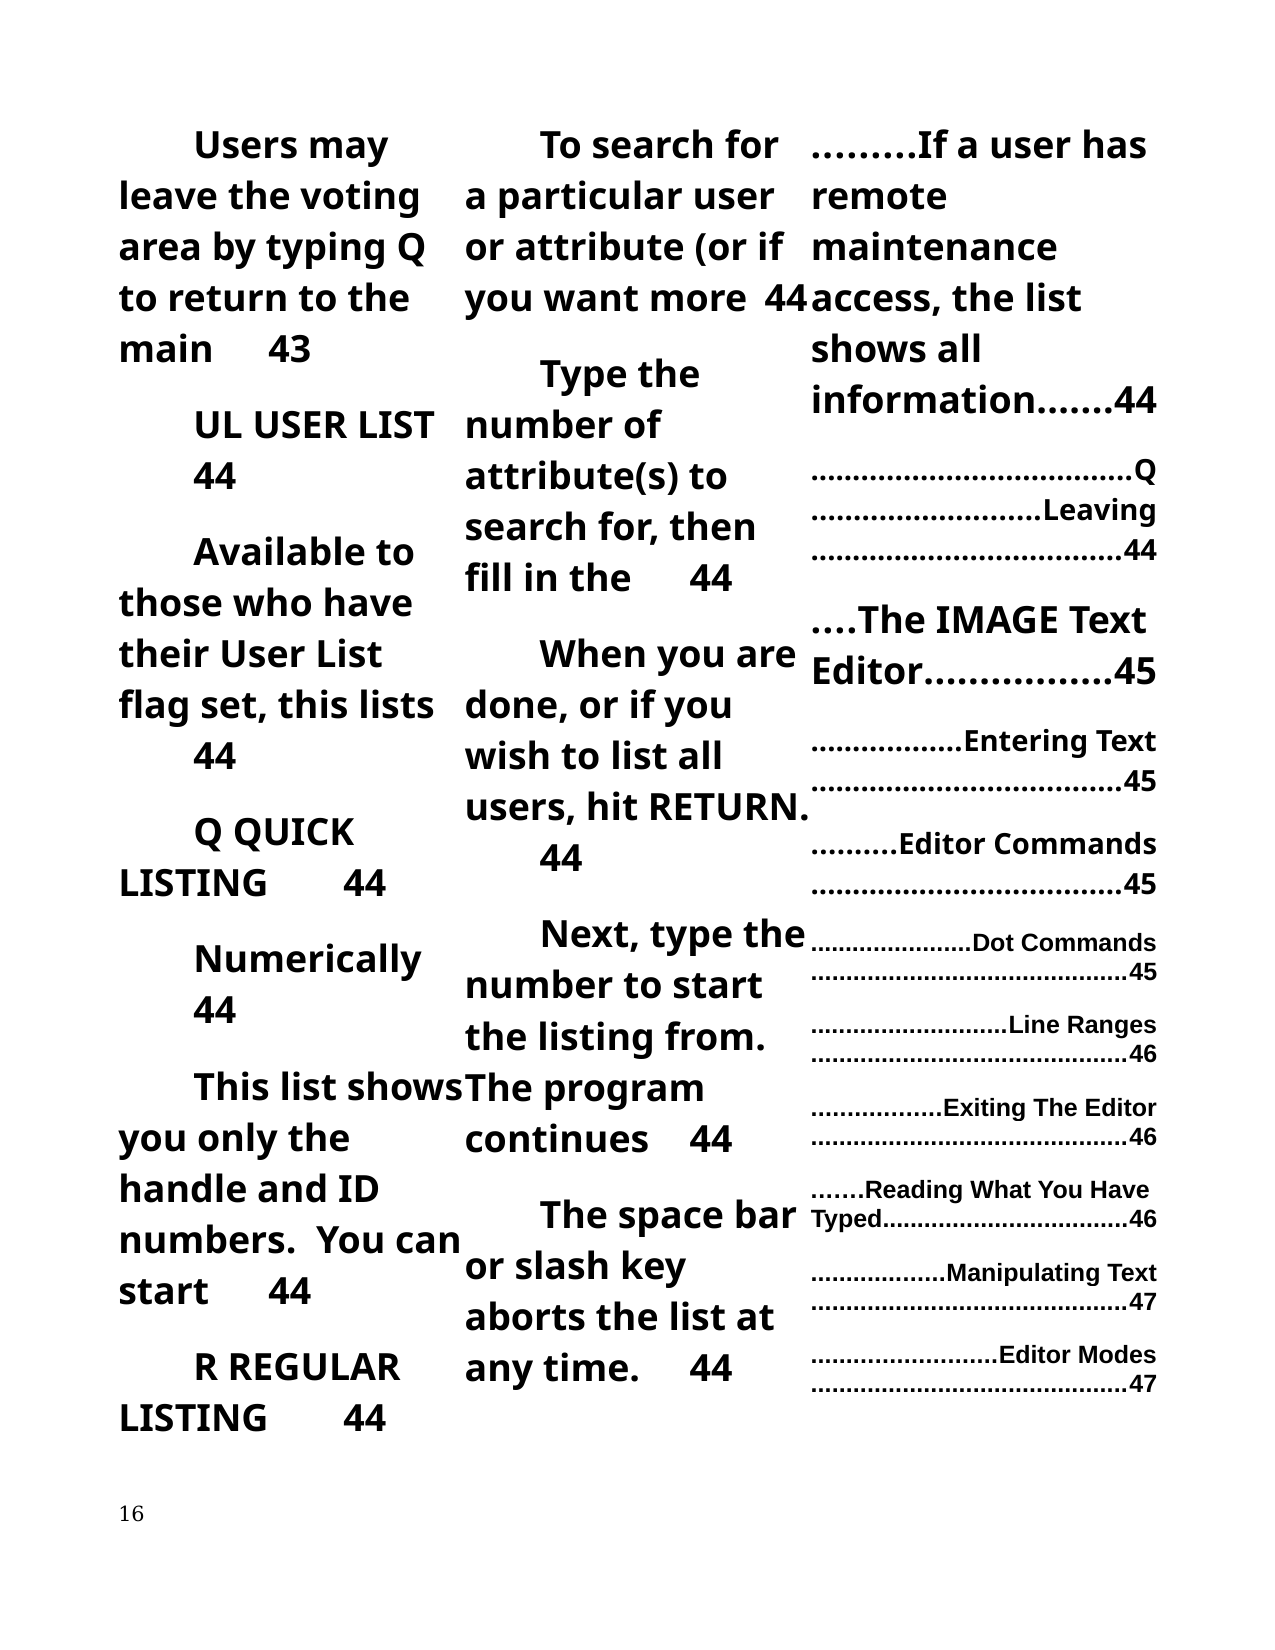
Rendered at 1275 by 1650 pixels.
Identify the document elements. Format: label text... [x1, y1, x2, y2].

subtitle To search for a particular user or attribute (or if you want more 44 [785, 118, 811, 322]
subtitle When you are done, or if you wish to list all users, hit RETURN. 44 [464, 627, 811, 883]
subtitle Numerically 44 [236, 933, 464, 1035]
subtitle This list shows you only the handle and ID numbers. You can start 44 [311, 1060, 464, 1315]
subtitle Next, type the number to start the listing from. The program continues 44 [715, 908, 811, 1163]
subtitle If a user has remote maintenance access, the list shows all information 44 [957, 169, 1157, 373]
subtitle The space bar or slash key aborts the list at any time. 44 [696, 1188, 811, 1392]
subtitle Users may leave the voting area by typing Q to return to the main 43 [311, 118, 464, 373]
subtitle Available to those who have their User List flag set, this lists 44 [118, 525, 464, 781]
subtitle Q QUICK LISTING 44 [364, 806, 464, 908]
subtitle UL USER LIST 44 [236, 398, 464, 500]
subtitle R REGULAR LISTING 44 [386, 1340, 464, 1442]
subtitle Type the number of attribute(s) to search for, then fill in the 44 [671, 347, 811, 602]
